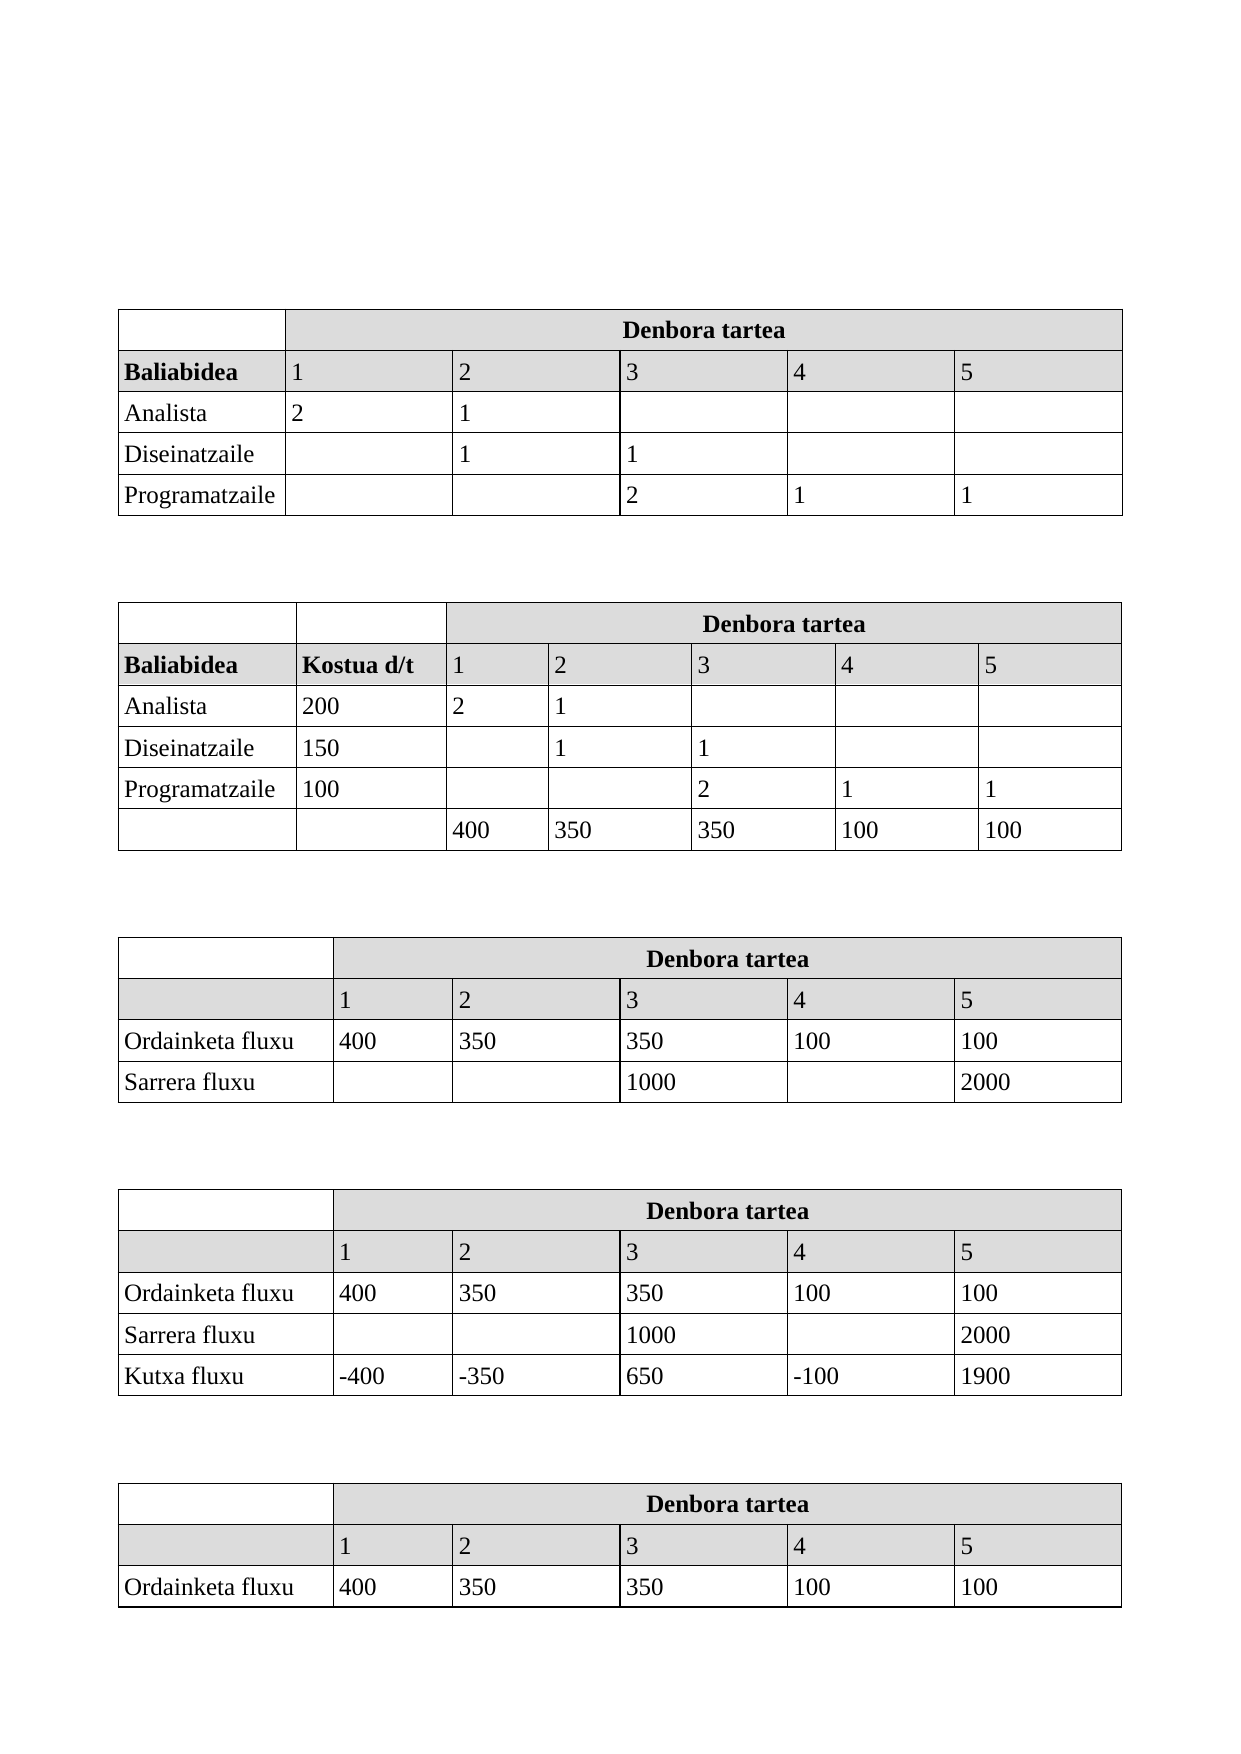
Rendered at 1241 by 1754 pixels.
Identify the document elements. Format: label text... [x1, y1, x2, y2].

table_cell 350 [621, 1566, 787, 1606]
table_cell Baliabidea [119, 644, 296, 684]
table_cell 2 [692, 768, 835, 808]
table_cell 2000 [955, 1062, 1121, 1102]
table_cell Analista [119, 392, 285, 432]
table_cell 350 [692, 809, 835, 849]
table_cell [286, 475, 452, 515]
table_cell 650 [621, 1355, 787, 1395]
table_cell 1000 [621, 1062, 787, 1102]
table_cell [453, 475, 619, 515]
table_cell 3 [621, 351, 787, 391]
table_cell 100 [788, 1566, 954, 1606]
table_cell [119, 1525, 333, 1565]
table_cell 3 [692, 644, 835, 684]
table_cell [788, 1062, 954, 1102]
table_cell 2 [453, 979, 619, 1019]
table_cell 1 [453, 433, 619, 473]
table_header [119, 1484, 333, 1524]
table_cell Programatzaile [119, 475, 285, 515]
table_cell 2 [549, 644, 691, 684]
table_cell [453, 1062, 619, 1102]
table_cell Baliabidea [119, 351, 285, 391]
table_cell 100 [788, 1020, 954, 1061]
table_cell 100 [955, 1566, 1121, 1606]
table_cell [334, 1062, 452, 1102]
table_header Denbora tartea [334, 1190, 1121, 1230]
table_cell [979, 686, 1121, 726]
table_cell 4 [788, 351, 954, 391]
table_cell 1 [334, 1525, 452, 1565]
table_cell 1 [692, 727, 835, 767]
table_cell [453, 1314, 619, 1354]
table_cell 1 [334, 1231, 452, 1272]
table_cell 2 [453, 1525, 619, 1565]
table_cell 350 [621, 1020, 787, 1061]
table_cell 1000 [621, 1314, 787, 1354]
table_cell [297, 809, 446, 849]
table_cell [788, 1314, 954, 1354]
table_cell 100 [955, 1020, 1121, 1061]
table_cell 150 [297, 727, 446, 767]
table_header Denbora tartea [334, 1484, 1121, 1524]
table_cell 1 [447, 644, 548, 684]
table_cell Kostua d/t [297, 644, 446, 684]
table_cell 3 [621, 1525, 787, 1565]
table_cell [788, 392, 954, 432]
table_cell [955, 392, 1122, 432]
table_cell 350 [453, 1566, 619, 1606]
table_cell 350 [453, 1273, 619, 1313]
table_cell Programatzaile [119, 768, 296, 808]
table_cell 400 [334, 1020, 452, 1061]
table_cell 2 [453, 351, 619, 391]
table_cell 1 [955, 475, 1122, 515]
table_header [119, 1190, 333, 1230]
table_cell 100 [955, 1273, 1121, 1313]
table_cell [334, 1314, 452, 1354]
table_cell Diseinatzaile [119, 727, 296, 767]
table_cell 100 [979, 809, 1121, 849]
table_cell 1 [453, 392, 619, 432]
table_cell 400 [334, 1566, 452, 1606]
table_cell 4 [788, 1231, 954, 1272]
table_cell 100 [297, 768, 446, 808]
table_cell [119, 1231, 333, 1272]
table_cell 2 [621, 475, 787, 515]
table_cell 1 [836, 768, 978, 808]
table_cell Ordainketa fluxu [119, 1273, 333, 1313]
table_cell [836, 686, 978, 726]
table_cell 1900 [955, 1355, 1121, 1395]
table_cell 1 [334, 979, 452, 1019]
table_cell 350 [549, 809, 691, 849]
table_cell 400 [447, 809, 548, 849]
table_cell 5 [955, 1231, 1121, 1272]
table_cell 5 [955, 1525, 1121, 1565]
table_cell [119, 809, 296, 849]
table_cell 400 [334, 1273, 452, 1313]
table_header [297, 603, 446, 643]
table_cell 3 [621, 979, 787, 1019]
table_cell [447, 727, 548, 767]
table_cell [836, 727, 978, 767]
table_cell 3 [621, 1231, 787, 1272]
table_cell 1 [549, 686, 691, 726]
table_cell Kutxa fluxu [119, 1355, 333, 1395]
table_cell Analista [119, 686, 296, 726]
table_header [119, 310, 285, 350]
table_cell 5 [955, 979, 1121, 1019]
table_cell 1 [621, 433, 787, 473]
table_cell Diseinatzaile [119, 433, 285, 473]
table_cell 350 [621, 1273, 787, 1313]
table_cell 4 [836, 644, 978, 684]
table_cell 350 [453, 1020, 619, 1061]
table_cell Sarrera fluxu [119, 1062, 333, 1102]
table_cell 2 [447, 686, 548, 726]
table_header [119, 603, 296, 643]
table_cell -350 [453, 1355, 619, 1395]
table_header Denbora tartea [334, 938, 1121, 978]
table_cell -400 [334, 1355, 452, 1395]
table_cell [286, 433, 452, 473]
table_cell 2000 [955, 1314, 1121, 1354]
table_cell -100 [788, 1355, 954, 1395]
table_cell [788, 433, 954, 473]
table_cell Sarrera fluxu [119, 1314, 333, 1354]
table_cell 100 [836, 809, 978, 849]
table_cell Ordainketa fluxu [119, 1566, 333, 1606]
table_cell [447, 768, 548, 808]
table_cell 4 [788, 1525, 954, 1565]
table_cell 5 [955, 351, 1122, 391]
table_cell 100 [788, 1273, 954, 1313]
table_cell 2 [453, 1231, 619, 1272]
table_header [119, 938, 333, 978]
table_cell [692, 686, 835, 726]
table_cell Ordainketa fluxu [119, 1020, 333, 1061]
table_header Denbora tartea [286, 310, 1122, 350]
table_cell 200 [297, 686, 446, 726]
table_cell 4 [788, 979, 954, 1019]
table_cell 1 [788, 475, 954, 515]
table_cell 1 [286, 351, 452, 391]
table_cell [955, 433, 1122, 473]
table_cell 1 [979, 768, 1121, 808]
table_header Denbora tartea [447, 603, 1121, 643]
table_cell [621, 392, 787, 432]
table_cell [119, 979, 333, 1019]
table_cell 5 [979, 644, 1121, 684]
table_cell 1 [549, 727, 691, 767]
table_cell [979, 727, 1121, 767]
table_cell [549, 768, 691, 808]
table_cell 2 [286, 392, 452, 432]
